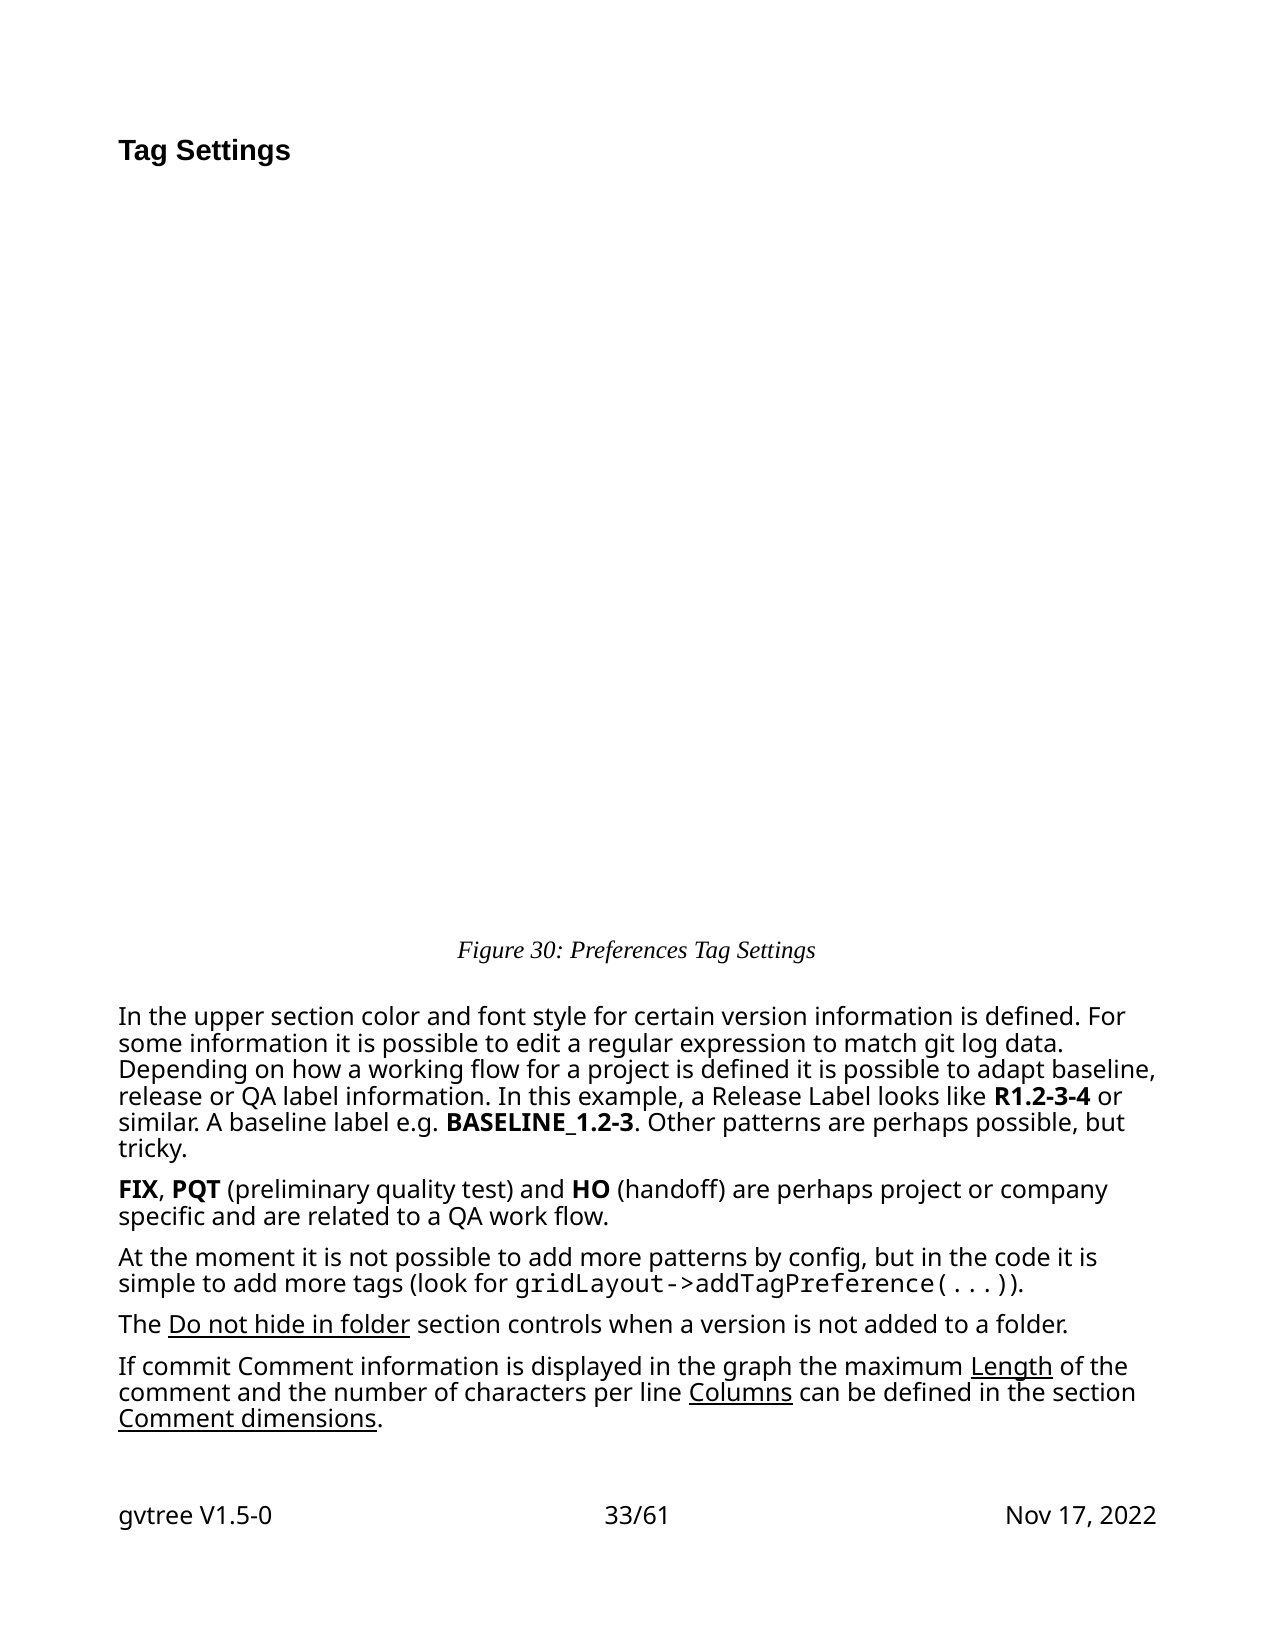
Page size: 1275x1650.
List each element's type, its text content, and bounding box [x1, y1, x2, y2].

text The Do not hide in folder section controls when a version is not added to a folder. [118, 1313, 1157, 1339]
subtitle Tag Settings [118, 133, 1157, 166]
text At the moment it is not possible to add more patterns by config, but in the code it is simple to add more tags (look for gridLayout->addTagPreference(...)). [118, 1245, 1157, 1298]
text In the upper section color and font style for certain version information is defined. For some information it is possible to edit a regular expression to match git log data. Depending on how a working flow for a project is defined it is possible to adapt baseline, release or QA label information. In this example, a Release Label looks like R1.2-3-4 or similar. A baseline label e.g. BASELINE_1.2-3. Other patterns are perhaps possible, but tricky. [118, 1004, 1157, 1163]
text Figure 30: Preferences Tag Settings [118, 191, 1157, 963]
text FIX, PQT (preliminary quality test) and HO (handoff) are perhaps project or company specific and are related to a QA work flow. [118, 1178, 1157, 1231]
text If commit Comment information is displayed in the graph the maximum Length of the comment and the number of characters per line Columns can be defined in the section Comment dimensions. [118, 1354, 1157, 1433]
